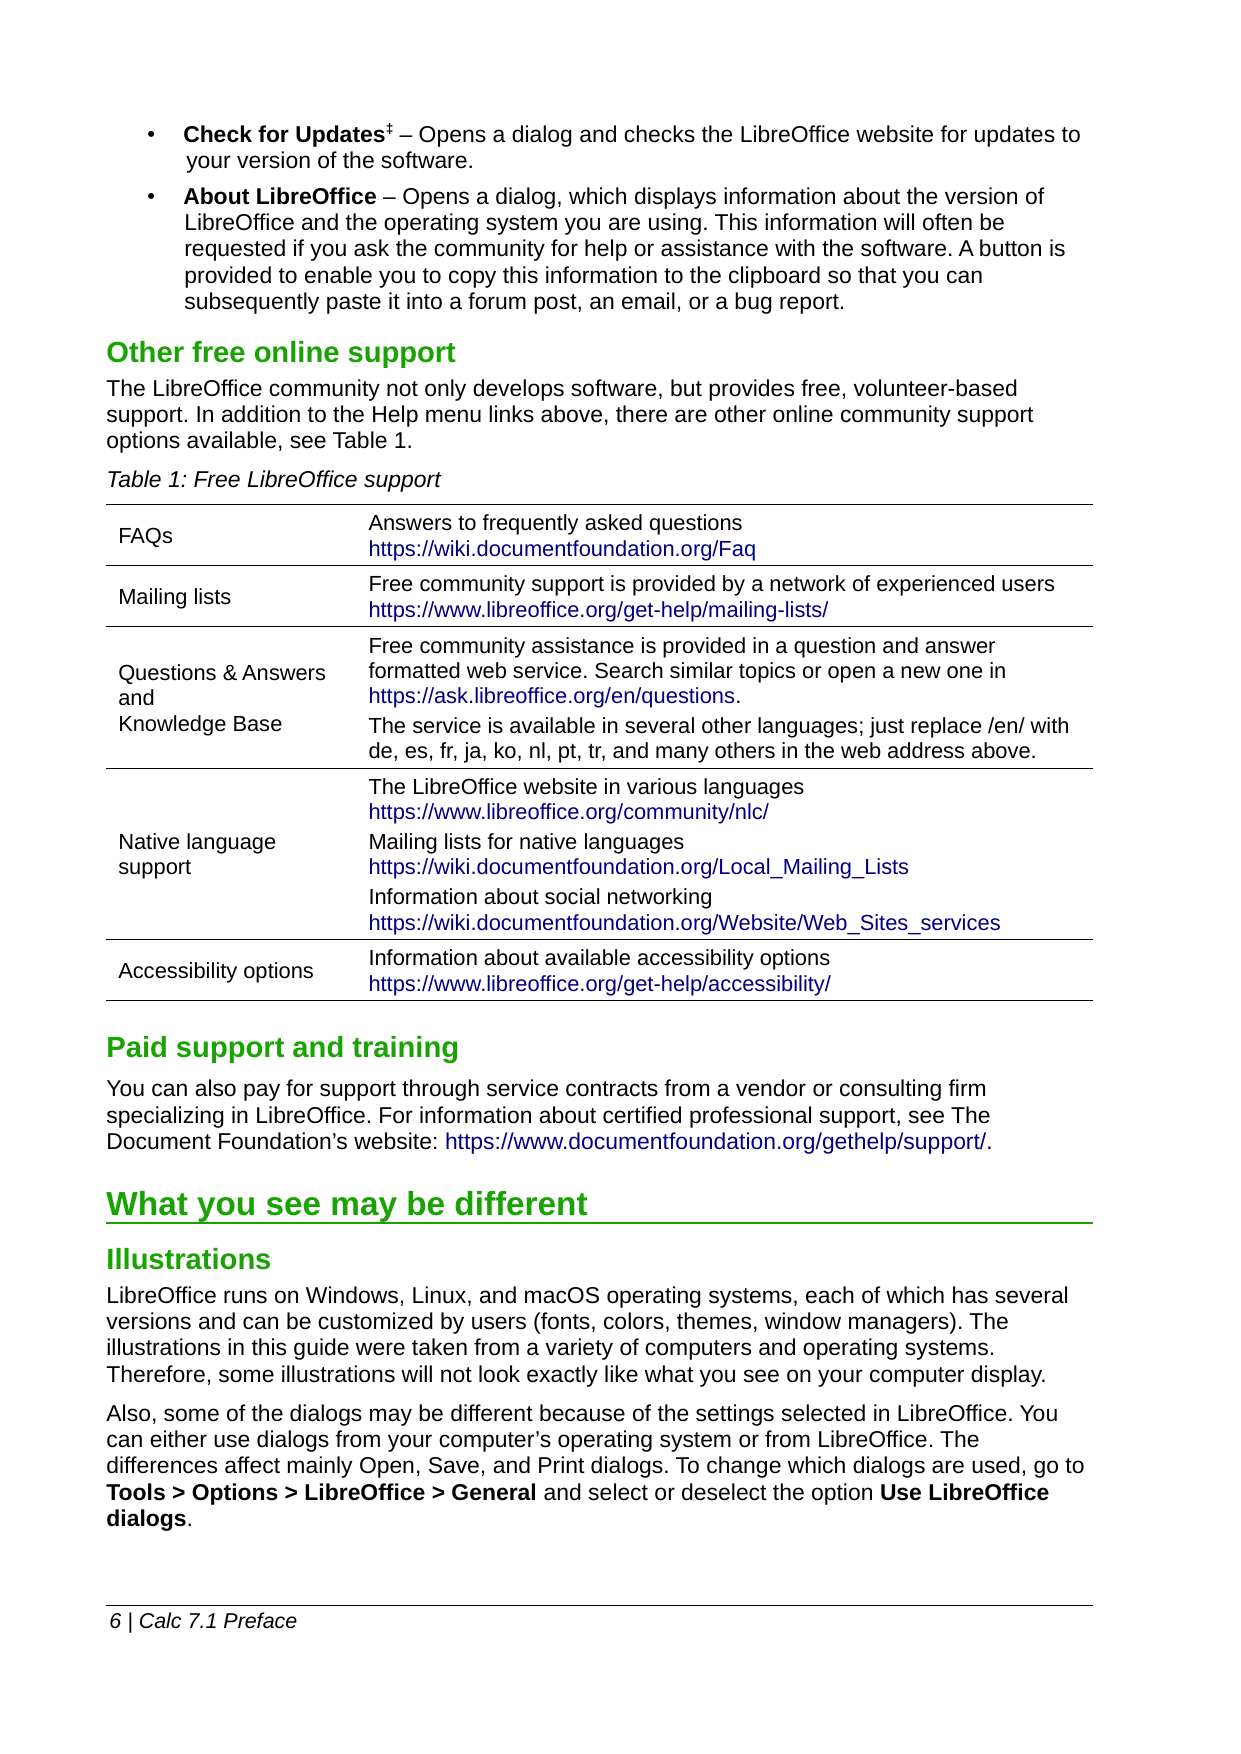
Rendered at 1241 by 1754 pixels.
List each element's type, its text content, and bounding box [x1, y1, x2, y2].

subtitle Illustrations [106, 1242, 1093, 1276]
table_cell Mailing lists [106, 566, 356, 626]
subtitle Other free online support [106, 335, 1093, 368]
table_cell Free community support is provided by a network of experienced users https://www.libreoffice.org/get-help/mailing-lists/ [356, 566, 1093, 626]
subtitle Paid support and training [106, 1030, 1093, 1063]
text LibreOffice runs on Windows, Linux, and macOS operating systems, each of which has several versions and can be customized by users (fonts, colors, themes, window managers). The illustrations in this guide were taken from a variety of computers and operating systems. Therefore, some illustrations will not look exactly like what you see on your computer display. [106, 1282, 1093, 1387]
table_header Answers to frequently asked questions https://wiki.documentfoundation.org/Faq [356, 505, 1093, 565]
table_cell Information about available accessibility options https://www.libreoffice.org/get-help/accessibility/ [356, 940, 1093, 1000]
list About LibreOffice – Opens a dialog, which displays information about the version of LibreOffice and the operating system you are using. This information will often be requested if you ask the community for help or assistance with the software. A button is provided to enable you to copy this information to the clipboard so that you can subsequently paste it into a forum post, an email, or a bug report. [144, 180, 1093, 317]
text The LibreOffice community not only develops software, but provides free, volunteer-based support. In addition to the Help menu links above, there are other online community support options available, see Table 1. [106, 374, 1093, 453]
table_cell The LibreOffice website in various languages https://www.libreoffice.org/community/nlc/ Mailing lists for native languages https://wiki.documentfoundation.org/Local_Mailing_Lists Information about social networking https://wiki.documentfoundation.org/Website/Web_Sites_services [356, 769, 1093, 939]
subtitle What you see may be different [106, 1184, 1093, 1222]
table_cell Questions & Answers and Knowledge Base [106, 627, 356, 768]
table_cell Accessibility options [106, 940, 356, 1000]
table_header FAQs [106, 505, 356, 565]
text Also, some of the dialogs may be different because of the settings selected in LibreOffice. You can either use dialogs from your computer’s operating system or from LibreOffice. The differences affect mainly Open, Save, and Print dialogs. To change which dialogs are used, go to Tools > Options > LibreOffice > General and select or deselect the option Use LibreOffice dialogs. [106, 1399, 1093, 1531]
list Check for Updates‡ – Opens a dialog and checks the LibreOffice website for updates to your version of the software. [144, 118, 1093, 174]
table_cell Native language support [106, 769, 356, 939]
table_cell Free community assistance is provided in a question and answer formatted web service. Search similar topics or open a new one in https://ask.libreoffice.org/en/questions. The service is available in several other languages; just replace /en/ with de, es, fr, ja, ko, nl, pt, tr, and many others in the web address above. [356, 627, 1093, 768]
text You can also pay for support through service contracts from a vendor or consulting firm specializing in LibreOffice. For information about certified professional support, see The Document Foundation’s website: https://www.documentfoundation.org/gethelp/support/. [106, 1075, 1093, 1154]
text Table 1: Free LibreOffice support [106, 466, 1093, 492]
